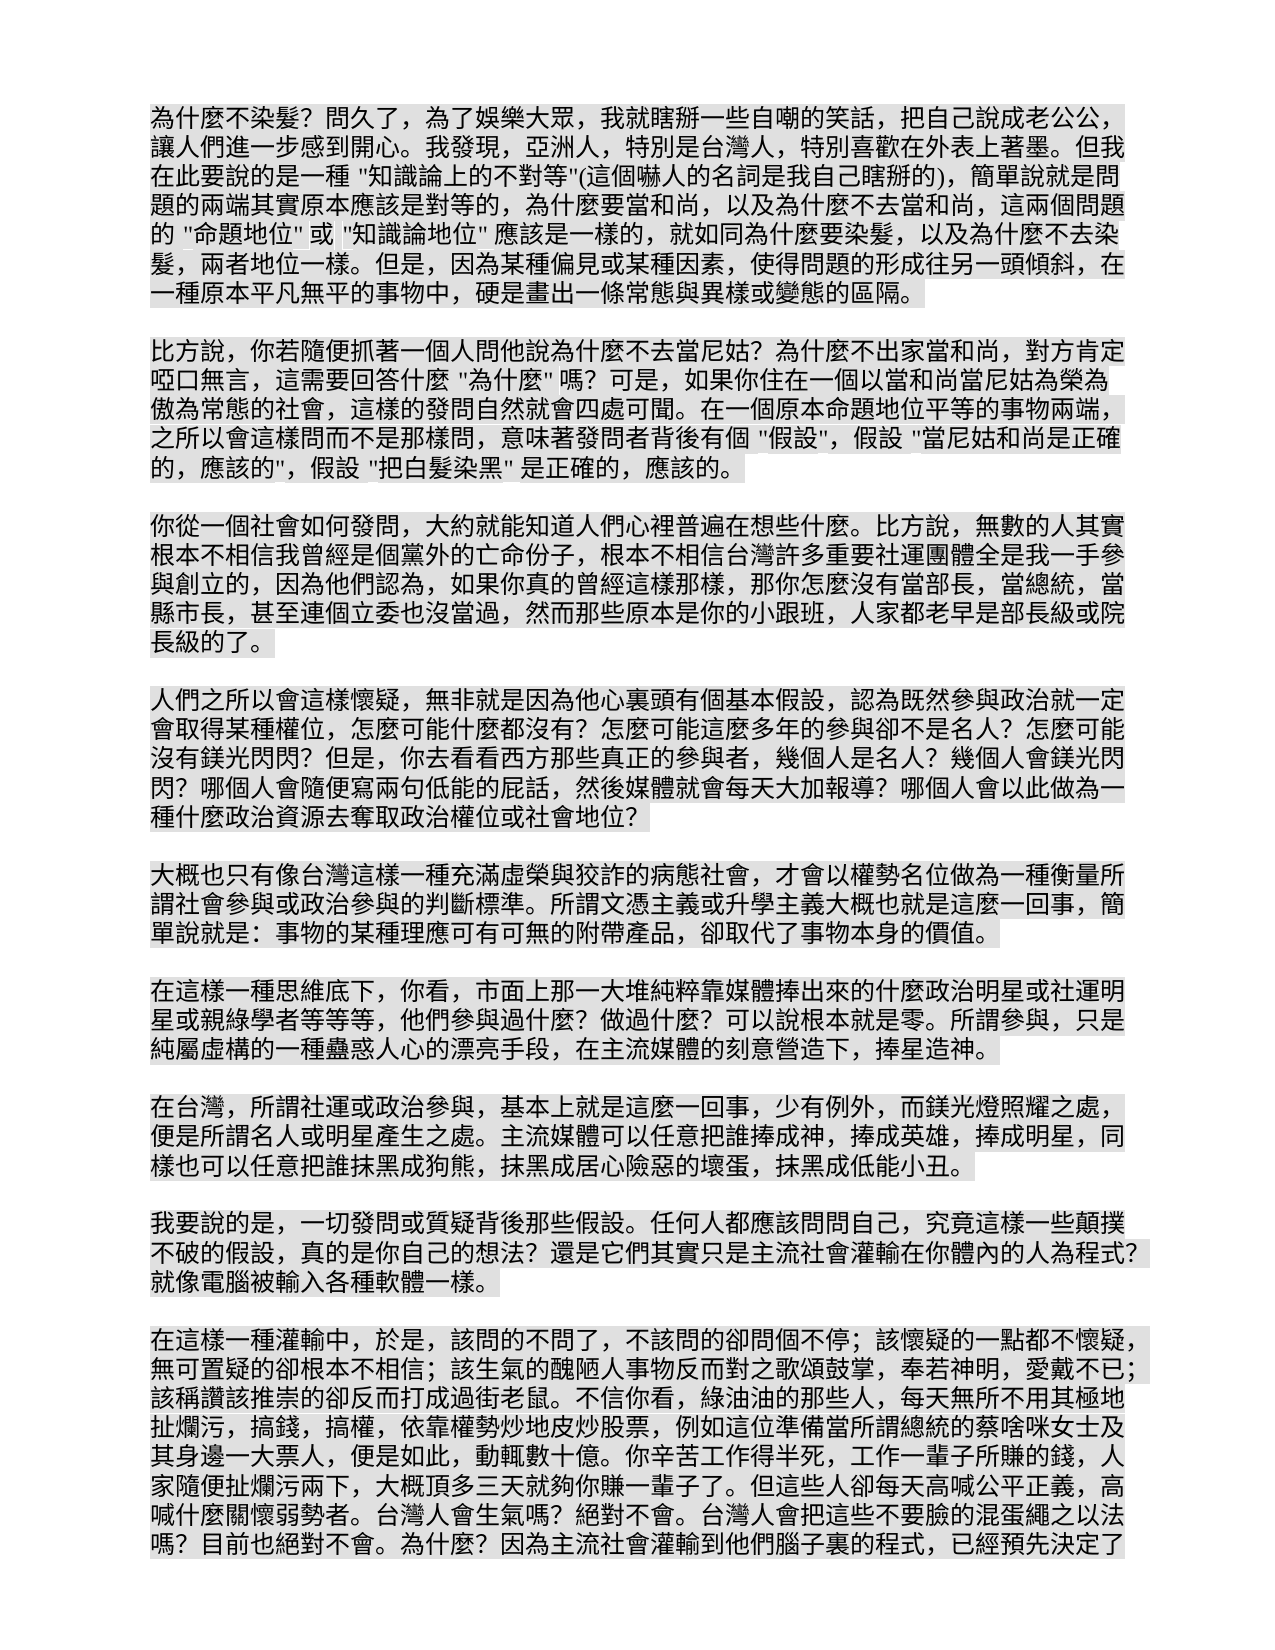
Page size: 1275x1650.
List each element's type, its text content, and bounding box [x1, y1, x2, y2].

text 我常舉個例，假若哪天你被誰給拉住手臂，攔住去路，你手一推，想把對方推開，企圖掙脫，並且一邊推一邊尖叫說："叢啥小，閃啦，不要拉啦！" 旁人看到了，毫無疑問你是在吶喊自由，但是，如果因此說你是個自由主義者，那就真的是想太多了。 在英國十年，從來沒有一個西方人問我為什麼白頭髮？為什麼不染黑？在台灣，一個月平均大約會有15至30個人會問我這個問題：為什麼白頭髮？為什麼不去染？我總是啞口無言。這在我聽起來就好像問一個人為什麼不去當和尚，為什麼不出來選美一樣難以回答。我沒事幹嘛一定要去當和尚呢？ 為什麼不染髮？問久了，為了娛樂大眾，我就瞎掰一些自嘲的笑話，把自己說成老公公，讓人們進一步感到開心。我發現，亞洲人，特別是台灣人，特別喜歡在外表上著墨。但我在此要說的是一種 "知識論上的不對等"(這個嚇人的名詞是我自己瞎掰的)，簡單說就是問題的兩端其實原本應該是對等的，為什麼要當和尚，以及為什麼不去當和尚，這兩個問題的 "命題地位" 或 "知識論地位" 應該是一樣的，就如同為什麼要染髮，以及為什麼不去染髮，兩者地位一樣。但是，因為某種偏見或某種因素，使得問題的形成往另一頭傾斜，在一種原本平凡無平的事物中，硬是畫出一條常態與異樣或變態的區隔。 比方說，你若隨便抓著一個人問他說為什麼不去當尼姑？為什麼不出家當和尚，對方肯定啞口無言，這需要回答什麼 "為什麼" 嗎？可是，如果你住在一個以當和尚當尼姑為榮為傲為常態的社會，這樣的發問自然就會四處可聞。在一個原本命題地位平等的事物兩端，之所以會這樣問而不是那樣問，意味著發問者背後有個 "假設"，假設 "當尼姑和尚是正確的，應該的"，假設 "把白髮染黑" 是正確的，應該的。 你從一個社會如何發問，大約就能知道人們心裡普遍在想些什麼。比方說，無數的人其實根本不相信我曾經是個黨外的亡命份子，根本不相信台灣許多重要社運團體全是我一手參與創立的，因為他們認為，如果你真的曾經這樣那樣，那你怎麼沒有當部長，當總統，當縣市長，甚至連個立委也沒當過，然而那些原本是你的小跟班，人家都老早是部長級或院長級的了。 人們之所以會這樣懷疑，無非就是因為他心裏頭有個基本假設，認為既然參與政治就一定會取得某種權位，怎麼可能什麼都沒有？怎麼可能這麼多年的參與卻不是名人？怎麼可能沒有鎂光閃閃？但是，你去看看西方那些真正的參與者，幾個人是名人？幾個人會鎂光閃閃？哪個人會隨便寫兩句低能的屁話，然後媒體就會每天大加報導？哪個人會以此做為一種什麼政治資源去奪取政治權位或社會地位？ 大概也只有像台灣這樣一種充滿虛榮與狡詐的病態社會，才會以權勢名位做為一種衡量所謂社會參與或政治參與的判斷標準。所謂文憑主義或升學主義大概也就是這麼一回事，簡單說就是：事物的某種理應可有可無的附帶產品，卻取代了事物本身的價值。 在這樣一種思維底下，你看，市面上那一大堆純粹靠媒體捧出來的什麼政治明星或社運明星或親綠學者等等等，他們參與過什麼？做過什麼？可以說根本就是零。所謂參與，只是純屬虛構的一種蠱惑人心的漂亮手段，在主流媒體的刻意營造下，捧星造神。 在台灣，所謂社運或政治參與，基本上就是這麼一回事，少有例外，而鎂光燈照耀之處，便是所謂名人或明星產生之處。主流媒體可以任意把誰捧成神，捧成英雄，捧成明星，同樣也可以任意把誰抹黑成狗熊，抹黑成居心險惡的壞蛋，抹黑成低能小丑。 我要說的是，一切發問或質疑背後那些假設。任何人都應該問問自己，究竟這樣一些顛撲不破的假設，真的是你自己的想法？還是它們其實只是主流社會灌輸在你體內的人為程式？就像電腦被輸入各種軟體一樣。 在這樣一種灌輸中，於是，該問的不問了，不該問的卻問個不停；該懷疑的一點都不懷疑，無可置疑的卻根本不相信；該生氣的醜陋人事物反而對之歌頌鼓掌，奉若神明，愛戴不已；該稱讚該推崇的卻反而打成過街老鼠。不信你看，綠油油的那些人，每天無所不用其極地扯爛污，搞錢，搞權，依靠權勢炒地皮炒股票，例如這位準備當所謂總統的蔡啥咪女士及其身邊一大票人，便是如此，動輒數十億。你辛苦工作得半死，工作一輩子所賺的錢，人家隨便扯爛污兩下，大概頂多三天就夠你賺一輩子了。但這些人卻每天高喊公平正義，高喊什麼關懷弱勢者。台灣人會生氣嗎？絕對不會。台灣人會把這些不要臉的混蛋繩之以法嗎？目前也絕對不會。為什麼？因為主流社會灌輸到他們腦子裏的程式，已經預先決定了他們如何生氣以及應該生氣些什麼。 所謂思想或智慧，無非就只是恢復人事物之所應然，而不是有著什麼高深莫測的什麼境界。維根斯坦說，哲學最大的成就就是沒有問題了。他說，這就好像原本很癢的地方，抓一抓就不癢了，如此而已；哲學或思想裏頭沒有什麼智慧可言。你總不能說俺身上都不癢，所以俺很偉大很高深很厲害吧？！ 當然，我要說的結論很簡單，但要如何達到這個結論卻很難。就如同要解開一團亂七八糟的繩索，四處打結很容易，但要解開它卻有點麻煩。但是，解開後頂多也只是恢復繩索之所應然，而不是產生一條偉大高深的繩子。 [150, 75, 1125, 1559]
